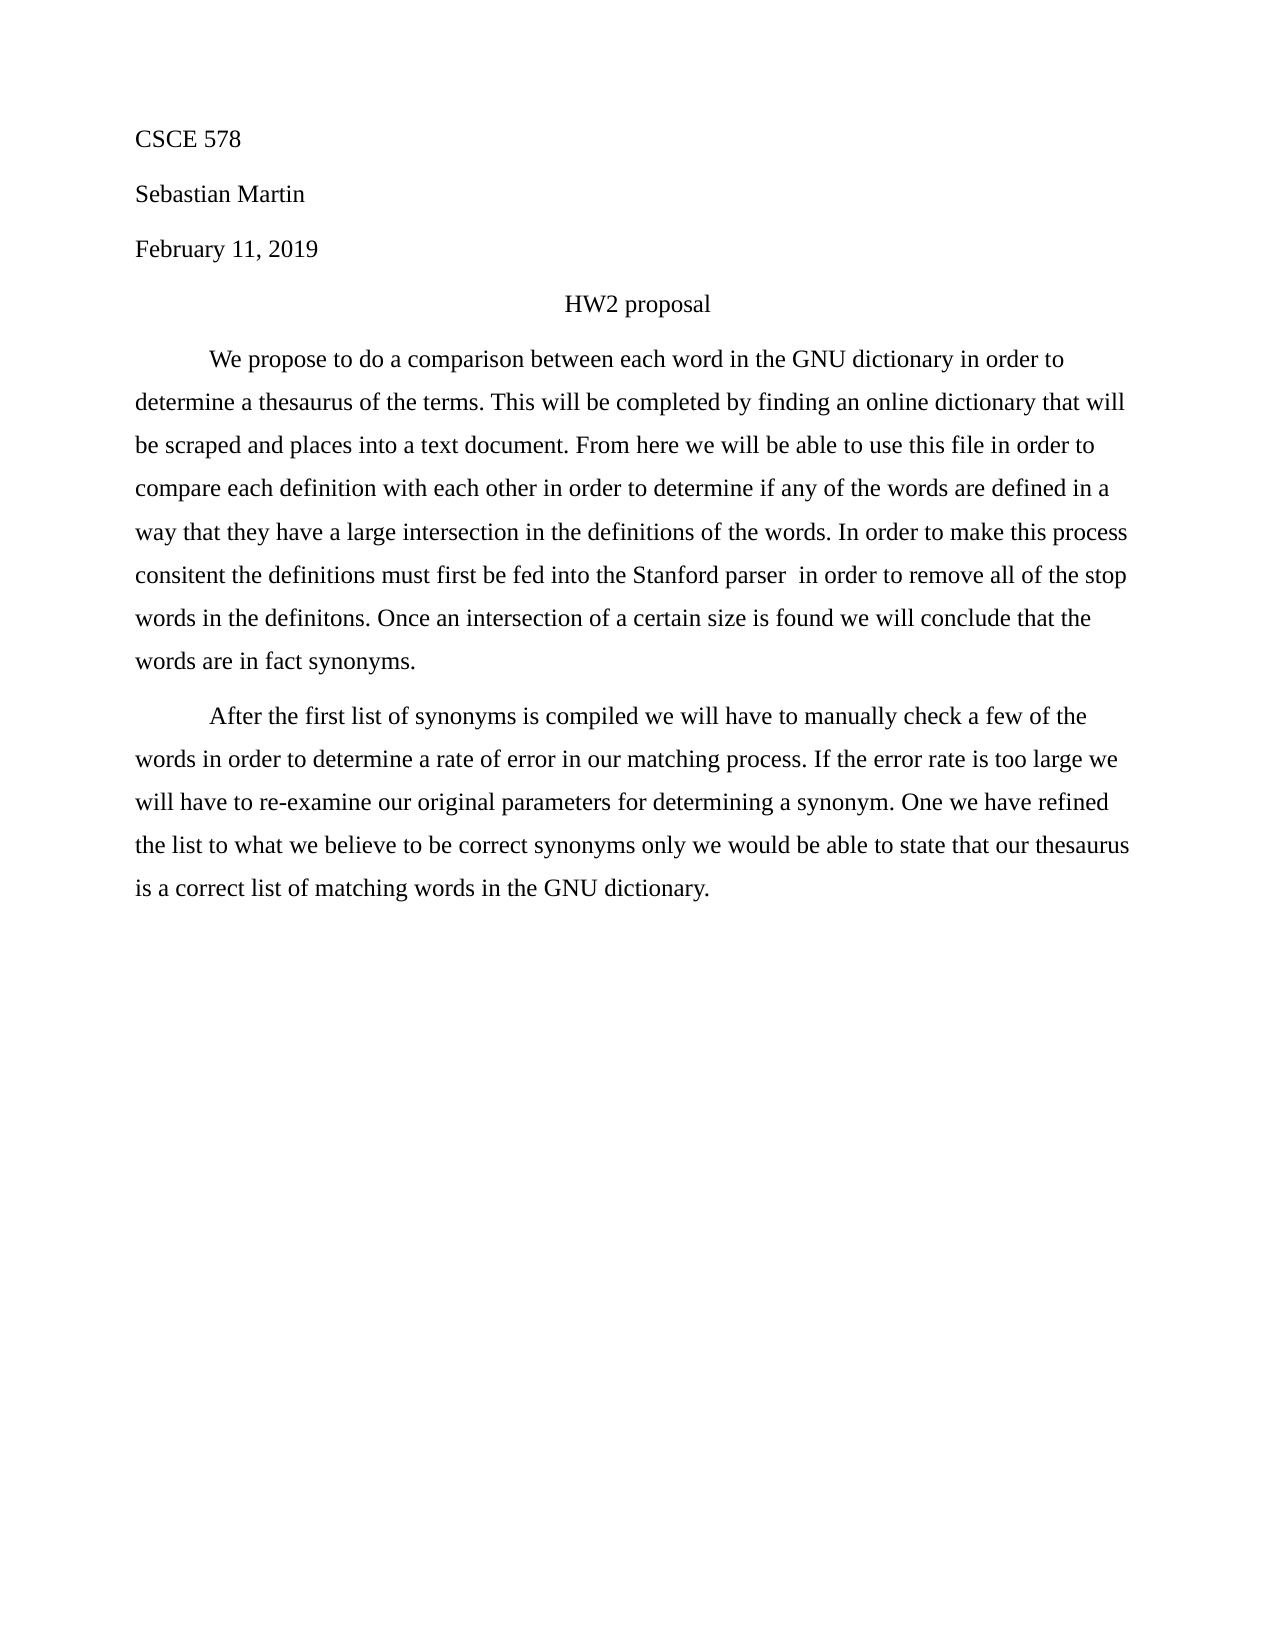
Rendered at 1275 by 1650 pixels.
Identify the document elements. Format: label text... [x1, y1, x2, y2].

text February 11, 2019 [135, 234, 1140, 263]
text After the first list of synonyms is compiled we will have to manually check a few of the words in order to determine a rate of error in our matching process. If the error rate is too large we will have to re-examine our original parameters for determining a synonym. One we have refined the list to what we believe to be correct synonyms only we would be able to state that our thesaurus is a correct list of matching words in the GNU dictionary. [135, 701, 1140, 902]
text HW2 proposal [135, 289, 1140, 318]
text CSCE 578 [135, 124, 1140, 153]
text We propose to do a comparison between each word in the GNU dictionary in order to determine a thesaurus of the terms. This will be completed by finding an online dictionary that will be scraped and places into a text document. From here we will be able to use this file in order to compare each definition with each other in order to determine if any of the words are defined in a way that they have a large intersection in the definitions of the words. In order to make this process consitent the definitions must first be fed into the Stanford parser in order to remove all of the stop words in the definitons. Once an intersection of a certain size is found we will conclude that the words are in fact synonyms. [135, 344, 1140, 675]
text Sebastian Martin [135, 179, 1140, 208]
